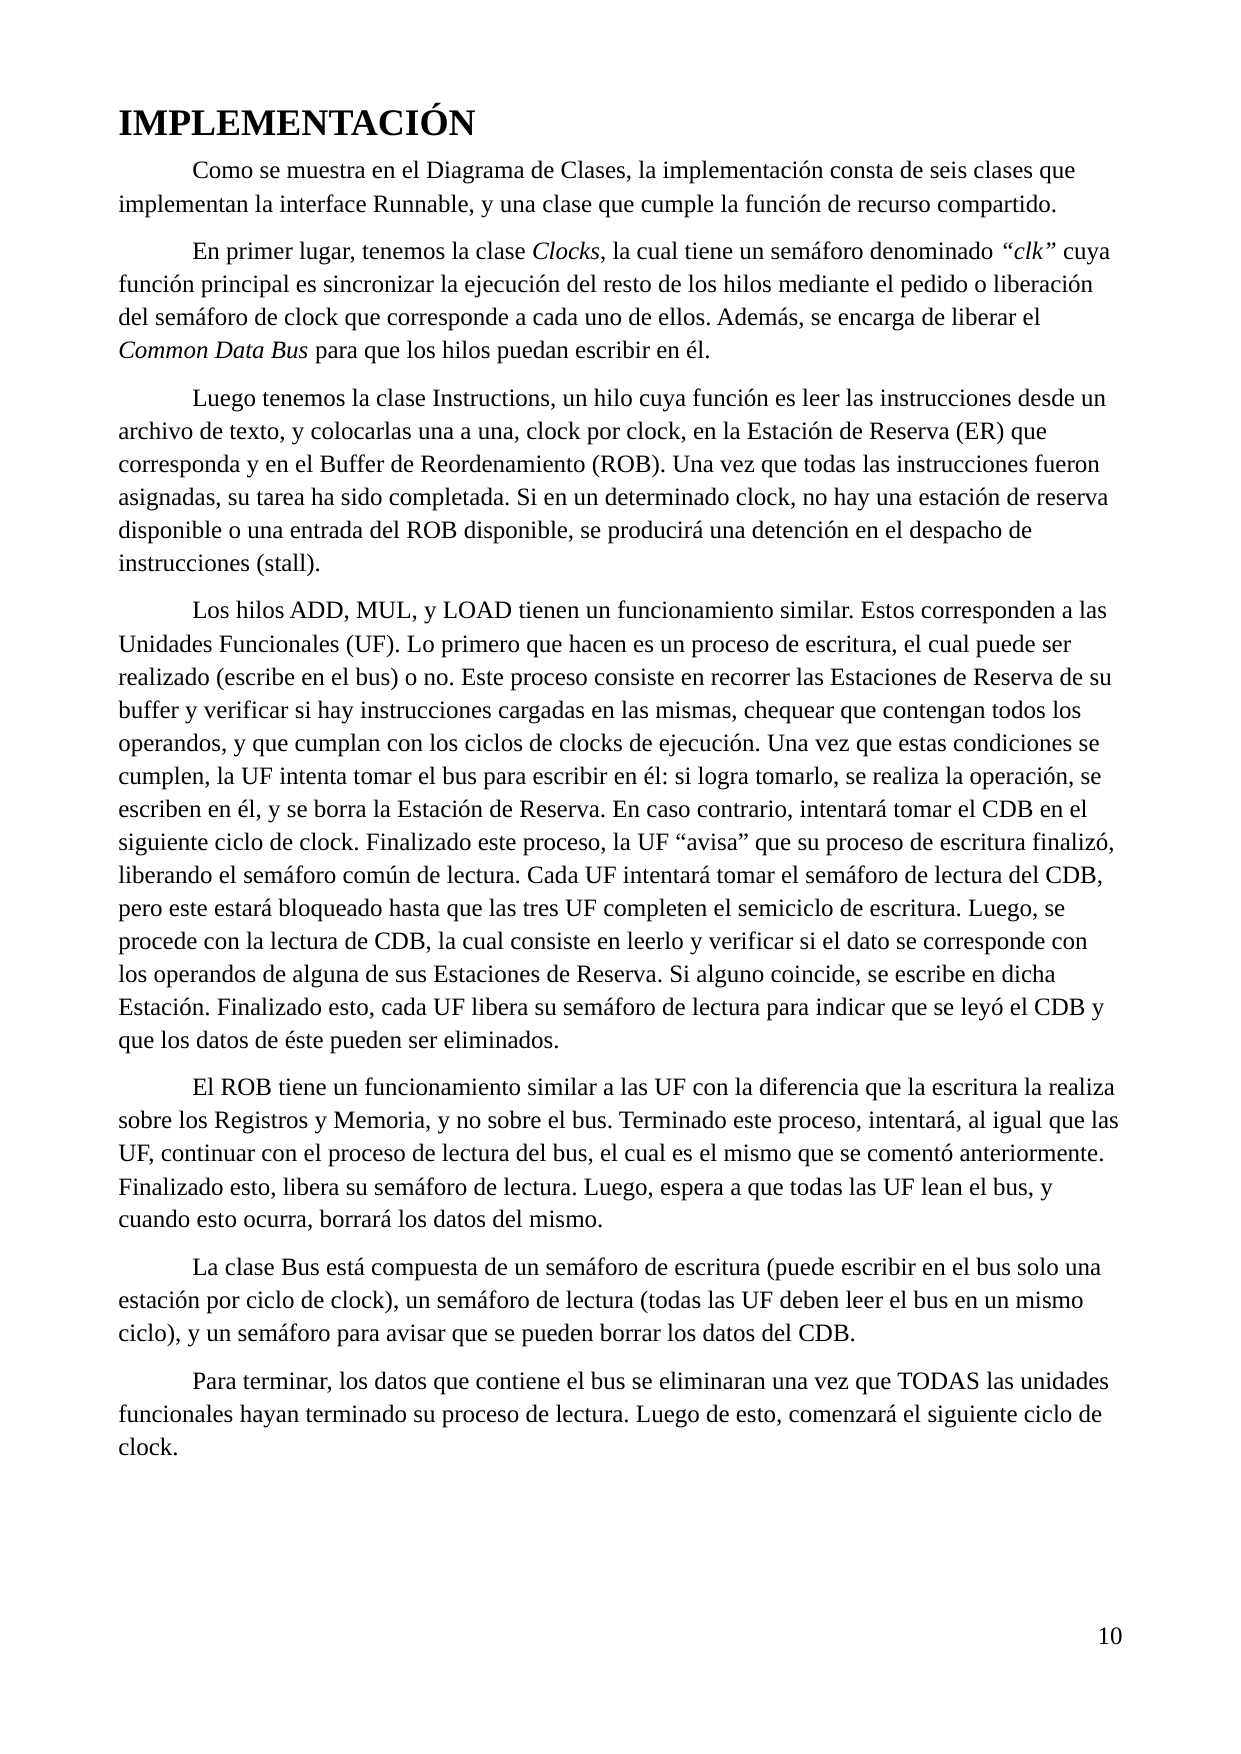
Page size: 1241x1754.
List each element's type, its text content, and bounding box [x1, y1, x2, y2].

subtitle IMPLEMENTACIÓN [118, 100, 1122, 143]
text En primer lugar, tenemos la clase Clocks, la cual tiene un semáforo denominado “clk” cuya función principal es sincronizar la ejecución del resto de los hilos mediante el pedido o liberación del semáforo de clock que corresponde a cada uno de ellos. Además, se encarga de liberar el Common Data Bus para que los hilos puedan escribir en él. [118, 236, 1122, 364]
text Luego tenemos la clase Instructions, un hilo cuya función es leer las instrucciones desde un archivo de texto, y colocarlas una a una, clock por clock, en la Estación de Reserva (ER) que corresponda y en el Buffer de Reordenamiento (ROB). Una vez que todas las instrucciones fueron asignadas, su tarea ha sido completada. Si en un determinado clock, no hay una estación de reserva disponible o una entrada del ROB disponible, se producirá una detención en el despacho de instrucciones (stall). [118, 383, 1122, 577]
text Para terminar, los datos que contiene el bus se eliminaran una vez que TODAS las unidades funcionales hayan terminado su proceso de lectura. Luego de esto, comenzará el siguiente ciclo de clock. [118, 1366, 1122, 1461]
text Como se muestra en el Diagrama de Clases, la implementación consta de seis clases que implementan la interface Runnable, y una clase que cumple la función de recurso compartido. [118, 156, 1122, 217]
text Los hilos ADD, MUL, y LOAD tienen un funcionamiento similar. Estos corresponden a las Unidades Funcionales (UF). Lo primero que hacen es un proceso de escritura, el cual puede ser realizado (escribe en el bus) o no. Este proceso consiste en recorrer las Estaciones de Reserva de su buffer y verificar si hay instrucciones cargadas en las mismas, chequear que contengan todos los operandos, y que cumplan con los ciclos de clocks de ejecución. Una vez que estas condiciones se cumplen, la UF intenta tomar el bus para escribir en él: si logra tomarlo, se realiza la operación, se escriben en él, y se borra la Estación de Reserva. En caso contrario, intentará tomar el CDB en el siguiente ciclo de clock. Finalizado este proceso, la UF “avisa” que su proceso de escritura finalizó, liberando el semáforo común de lectura. Cada UF intentará tomar el semáforo de lectura del CDB, pero este estará bloqueado hasta que las tres UF completen el semiciclo de escritura. Luego, se procede con la lectura de CDB, la cual consiste en leerlo y verificar si el dato se corresponde con los operandos de alguna de sus Estaciones de Reserva. Si alguno coincide, se escribe en dicha Estación. Finalizado esto, cada UF libera su semáforo de lectura para indicar que se leyó el CDB y que los datos de éste pueden ser eliminados. [118, 596, 1122, 1054]
text El ROB tiene un funcionamiento similar a las UF con la diferencia que la escritura la realiza sobre los Registros y Memoria, y no sobre el bus. Terminado este proceso, intentará, al igual que las UF, continuar con el proceso de lectura del bus, el cual es el mismo que se comentó anteriormente. Finalizado esto, libera su semáforo de lectura. Luego, espera a que todas las UF lean el bus, y cuando esto ocurra, borrará los datos del mismo. [118, 1072, 1122, 1233]
text La clase Bus está compuesta de un semáforo de escritura (puede escribir en el bus solo una estación por ciclo de clock), un semáforo de lectura (todas las UF deben leer el bus en un mismo ciclo), y un semáforo para avisar que se pueden borrar los datos del CDB. [118, 1252, 1122, 1347]
